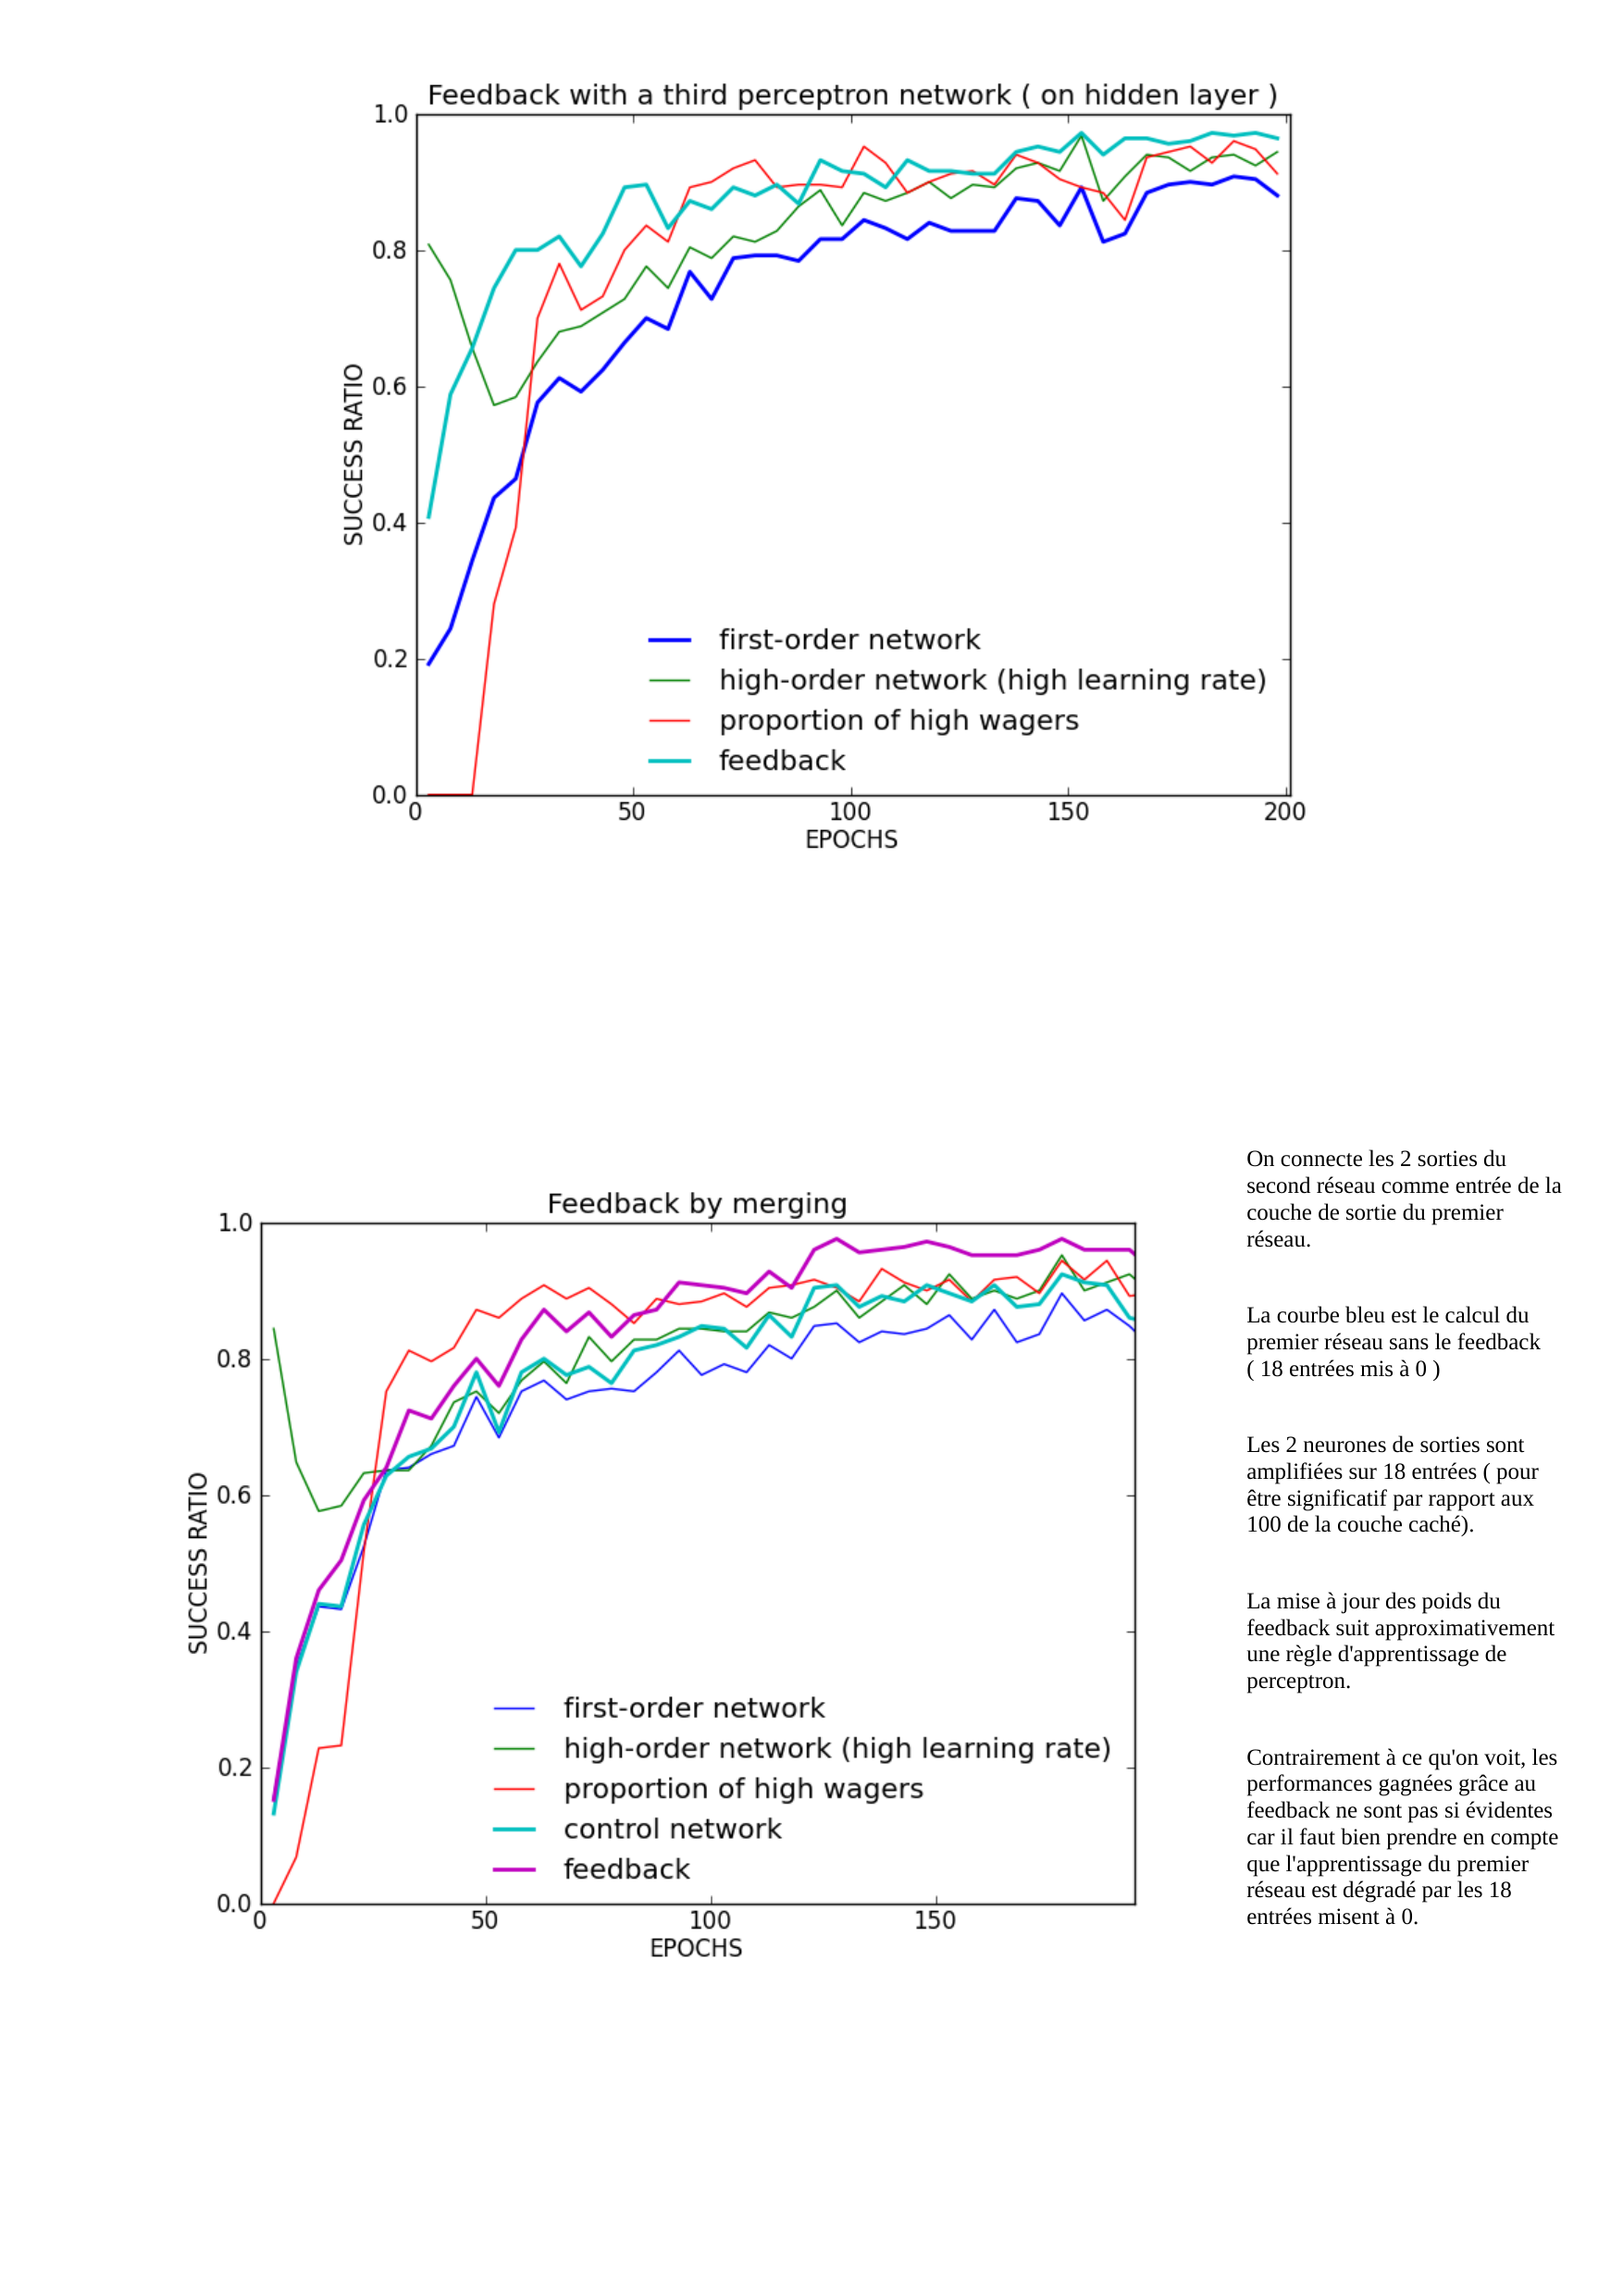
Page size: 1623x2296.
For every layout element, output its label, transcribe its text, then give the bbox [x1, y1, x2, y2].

text La mise à jour des poids du feedback suit approximativement une règle d'apprentissage de perceptron. [1247, 1587, 1568, 1694]
picture [275, 30, 1403, 880]
text Contrairement à ce qu'on voit, les performances gagnées grâce au feedback ne sont pas si évidentes car il faut bien prendre en compte que l'apprentissage du premier réseau est dégradé par les 18 entrées misent à 0. [1247, 1744, 1568, 1930]
text La courbe bleu est le calcul du premier réseau sans le feedback ( 18 entrées mis à 0 ) [1247, 1301, 1568, 1381]
text Les 2 neurones de sorties sont amplifiées sur 18 entrées ( pour être significatif par rapport aux 100 de la couche caché). [1247, 1431, 1568, 1537]
text On connecte les 2 sorties du second réseau comme entrée de la couche de sortie du premier réseau. [1247, 1145, 1568, 1251]
picture [119, 1138, 1247, 1989]
